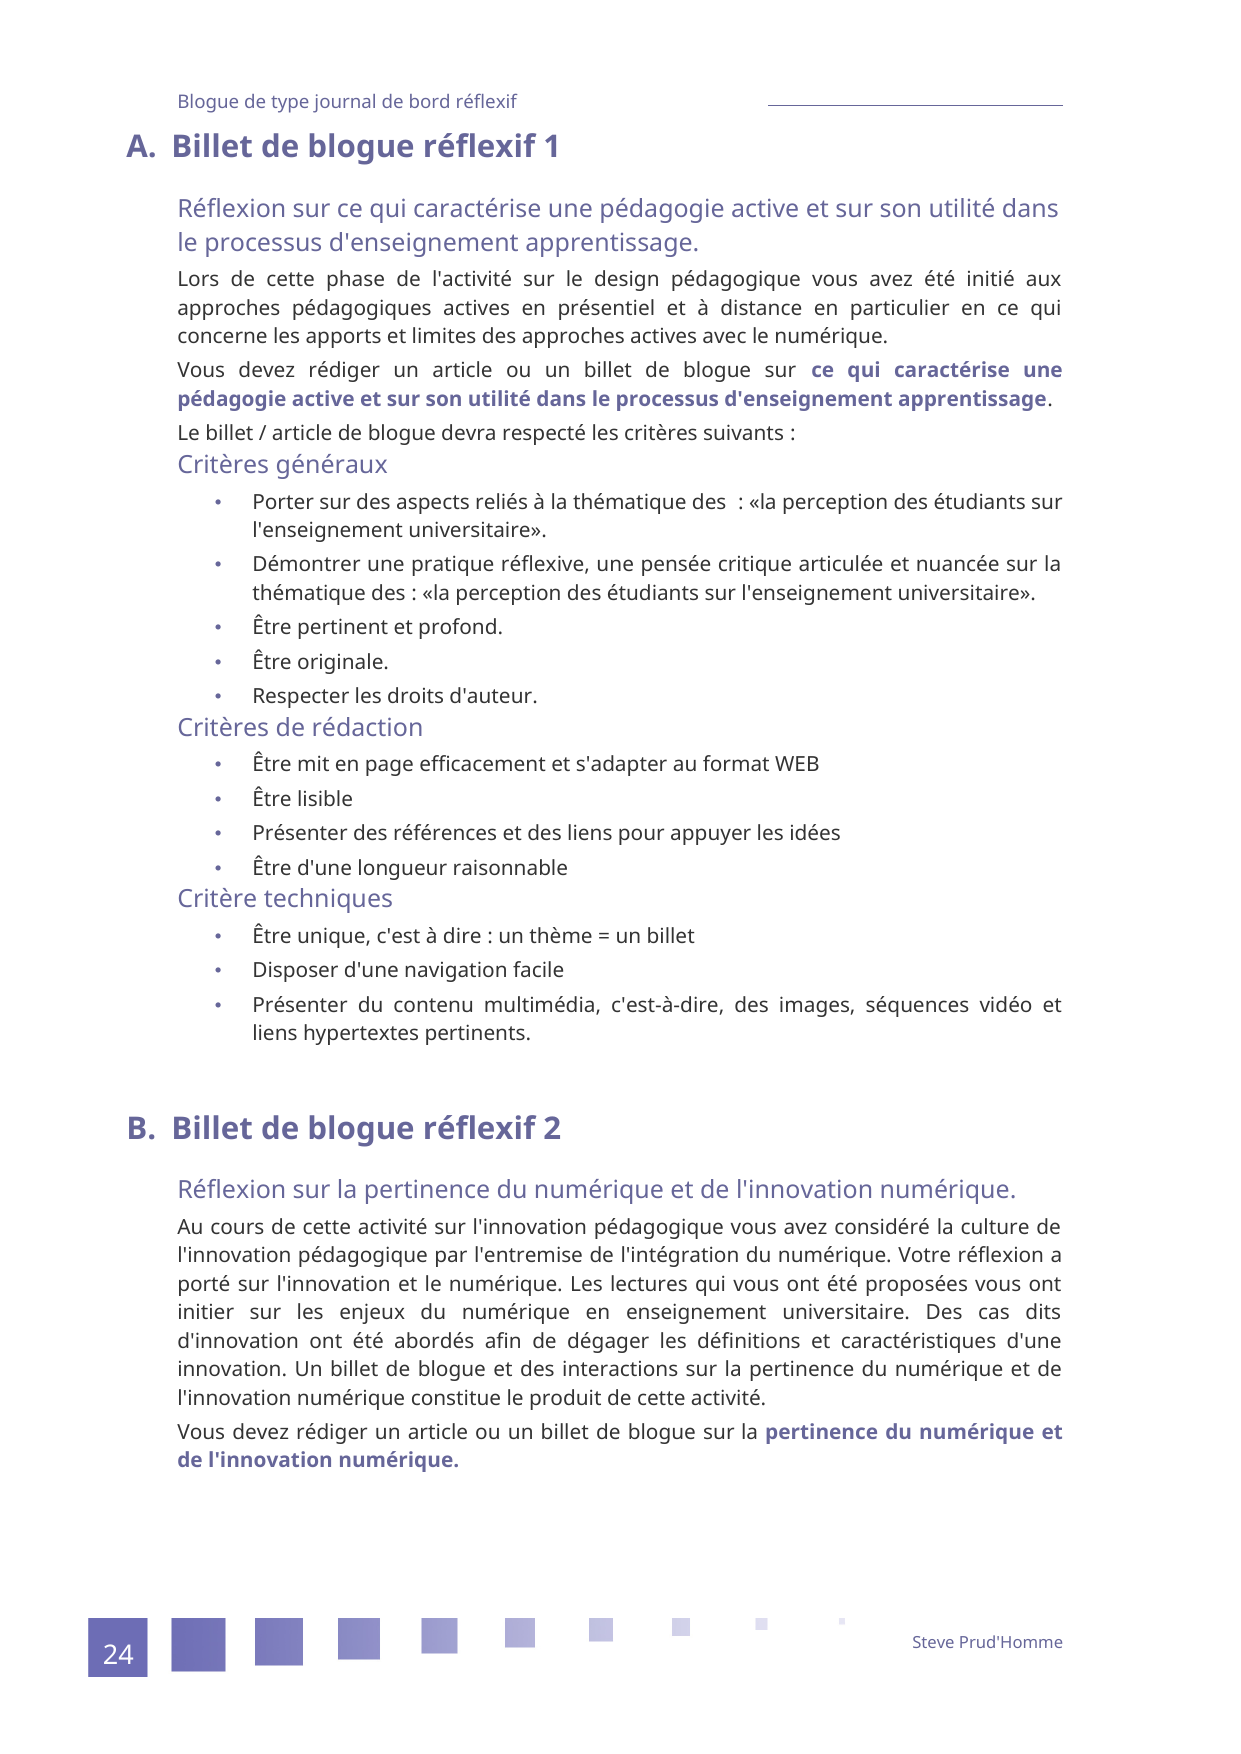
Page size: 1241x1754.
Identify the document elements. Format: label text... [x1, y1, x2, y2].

list Porter sur des aspects reliés à la thématique des : «la perception des étudiants sur l'enseignement universitaire». [214, 487, 1063, 544]
picture [88, 1618, 889, 1678]
title Critères généraux [177, 447, 1063, 481]
list Être lisible [214, 784, 1063, 812]
list Être d'une longueur raisonnable [214, 853, 1063, 881]
text Vous devez rédiger un article ou un billet de blogue sur la pertinence du numérique et de l'innovation numérique. [177, 1417, 1063, 1474]
list Être pertinent et profond. [214, 612, 1063, 641]
list Démontrer une pratique réflexive, une pensée critique articulée et nuancée sur la thématique des : «la perception des étudiants sur l'enseignement universitaire». [214, 549, 1063, 606]
title Réflexion sur ce qui caractérise une pédagogie active et sur son utilité dans le processus d'enseignement apprentissage. [177, 190, 1063, 258]
title Critères de rédaction [177, 709, 1063, 744]
text Vous devez rédiger un article ou un billet de blogue sur ce qui caractérise une pédagogie active et sur son utilité dans le processus d'enseignement apprentissage. [177, 356, 1063, 412]
list Être unique, c'est à dire : un thème = un billet [214, 921, 1063, 949]
title Critère techniques [177, 881, 1063, 915]
title Réflexion sur la pertinence du numérique et de l'innovation numérique. [177, 1172, 1063, 1206]
list Être originale. [214, 647, 1063, 675]
text Au cours de cette activité sur l'innovation pédagogique vous avez considéré la culture de l'innovation pédagogique par l'entremise de l'intégration du numérique. Votre réflexion a porté sur l'innovation et le numérique. Les lectures qui vous ont été proposées vous ont initier sur les enjeux du numérique en enseignement universitaire. Des cas dits d'innovation ont été abordés afin de dégager les définitions et caractéristiques d'une innovation. Un billet de blogue et des interactions sur la pertinence du numérique et de l'innovation numérique constitue le produit de cette activité. [177, 1212, 1063, 1411]
text Le billet / article de blogue devra respecté les critères suivants : [177, 418, 1063, 447]
list Disposer d'une navigation facile [214, 956, 1063, 984]
list Présenter du contenu multimédia, c'est-à-dire, des images, séquences vidéo et liens hypertextes pertinents. [214, 990, 1063, 1047]
list Être mit en page efficacement et s'adapter au format WEB [214, 749, 1063, 778]
list Respecter les droits d'auteur. [214, 681, 1063, 709]
text Lors de cette phase de l'activité sur le design pédagogique vous avez été initié aux approches pédagogiques actives en présentiel et à distance en particulier en ce qui concerne les apports et limites des approches actives avec le numérique. [177, 264, 1063, 349]
title Billet de blogue réflexif 1 [118, 124, 1063, 167]
title Billet de blogue réflexif 2 [118, 1106, 1063, 1148]
list Présenter des références et des liens pour appuyer les idées [214, 818, 1063, 847]
